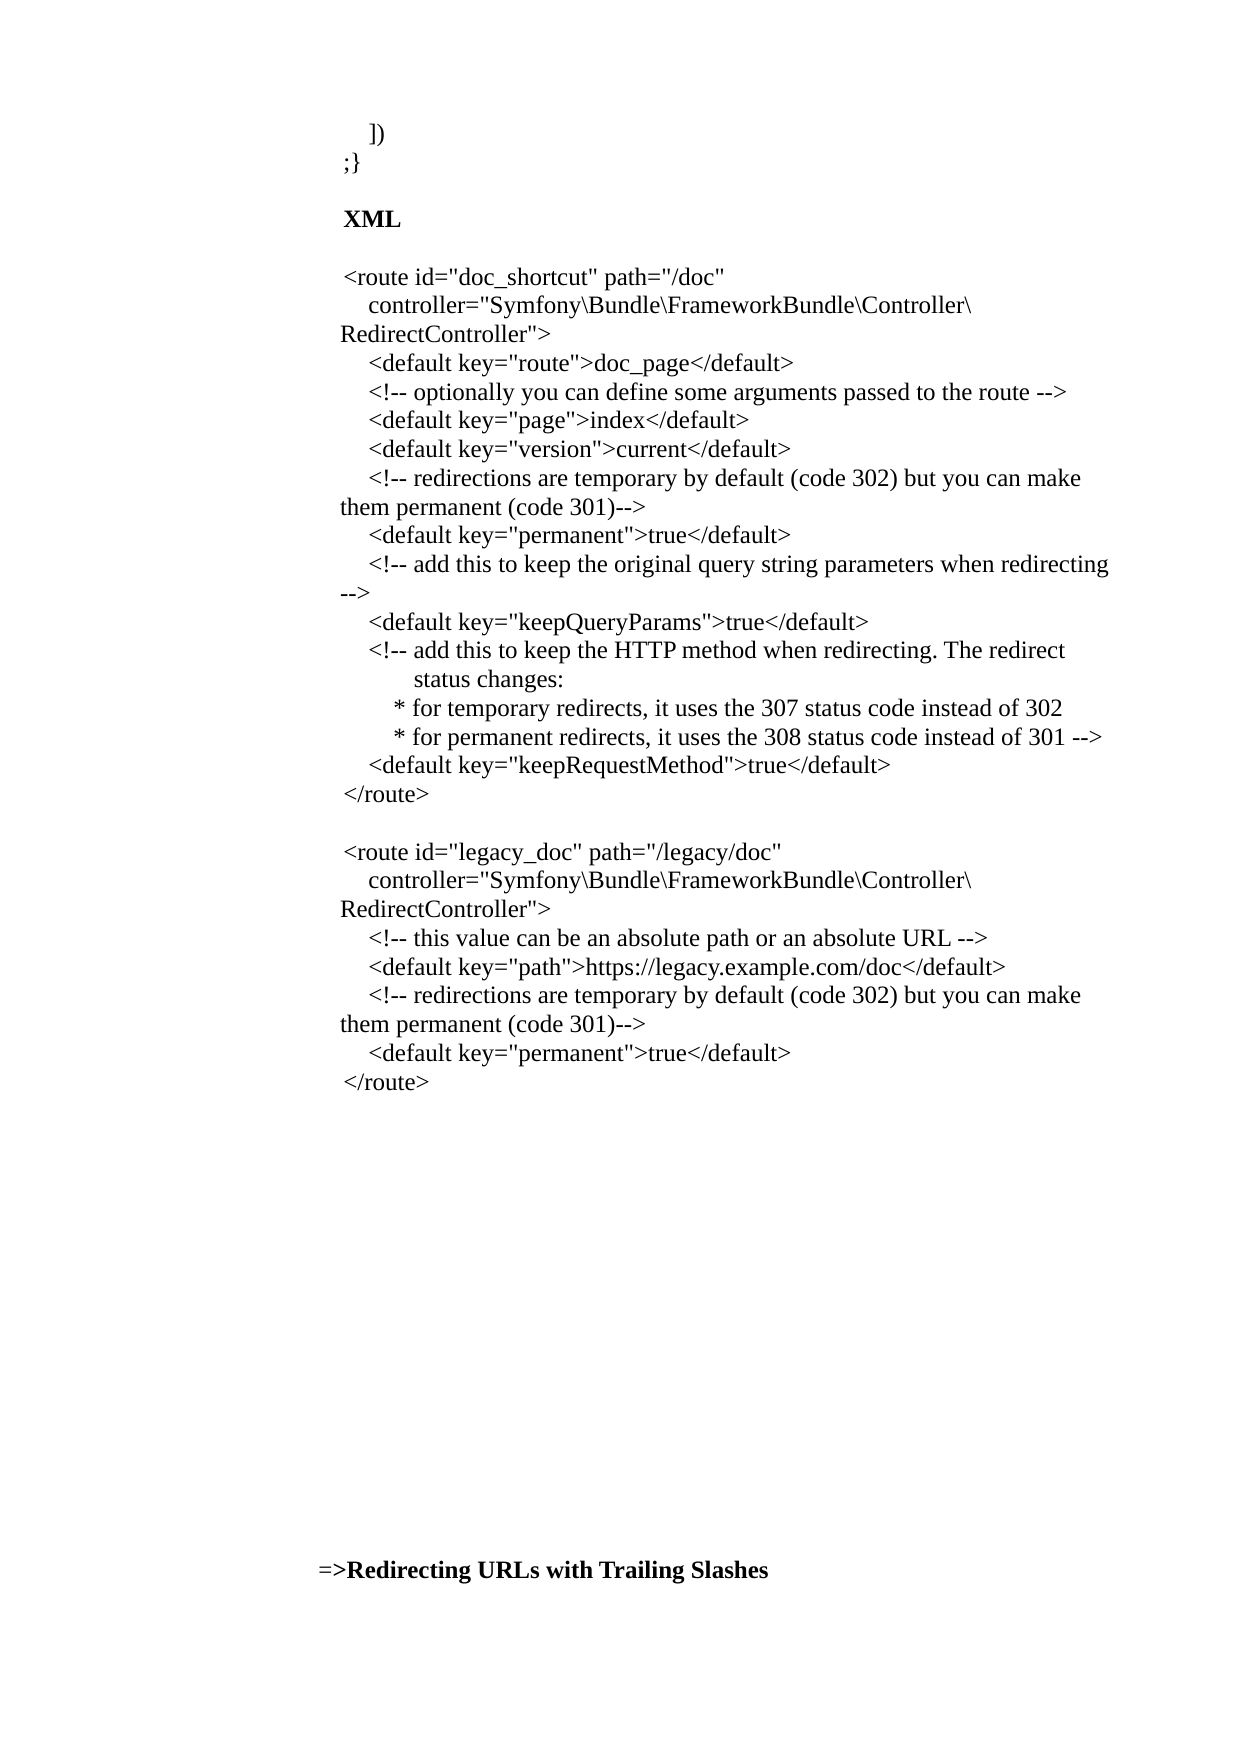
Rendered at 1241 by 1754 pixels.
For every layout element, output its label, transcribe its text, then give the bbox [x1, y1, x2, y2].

text <!-- this value can be an absolute path or an absolute URL --> [118, 923, 1122, 952]
text controller="Symfony\Bundle\FrameworkBundle\Controller\ RedirectController"> [118, 866, 1122, 923]
text controller="Symfony\Bundle\FrameworkBundle\Controller\ RedirectController"> [118, 291, 1122, 348]
text <default key="keepRequestMethod">true</default> [118, 751, 1122, 779]
text <route id="legacy_doc" path="/legacy/doc" [118, 837, 1122, 866]
text <!-- add this to keep the original query string parameters when redirecting --> [118, 549, 1122, 607]
text <!-- optionally you can define some arguments passed to the route --> [118, 377, 1122, 406]
text <default key="keepQueryParams">true</default> [118, 607, 1122, 636]
text * for permanent redirects, it uses the 308 status code instead of 301 --> [118, 722, 1122, 751]
text <default key="permanent">true</default> [118, 521, 1122, 549]
text <default key="page">index</default> [118, 406, 1122, 434]
text ]) [118, 118, 1122, 147]
text <!-- redirections are temporary by default (code 302) but you can make them permanent (code 301)--> [118, 463, 1122, 521]
text <default key="route">doc_page</default> [118, 348, 1122, 377]
text </route> [118, 779, 1122, 808]
text <default key="permanent">true</default> [118, 1038, 1122, 1067]
text * for temporary redirects, it uses the 307 status code instead of 302 [118, 693, 1122, 722]
text <default key="path">https://legacy.example.com/doc</default> [118, 952, 1122, 981]
text <!-- redirections are temporary by default (code 302) but you can make them permanent (code 301)--> [118, 981, 1122, 1038]
text </route> [118, 1067, 1122, 1096]
text ;} [118, 147, 1122, 176]
text <route id="doc_shortcut" path="/doc" [118, 262, 1122, 291]
text <default key="version">current</default> [118, 434, 1122, 463]
text XML [118, 204, 1122, 233]
text <!-- add this to keep the HTTP method when redirecting. The redirect status changes: [118, 636, 1122, 693]
text =>Redirecting URLs with Trailing Slashes [118, 1556, 1122, 1584]
